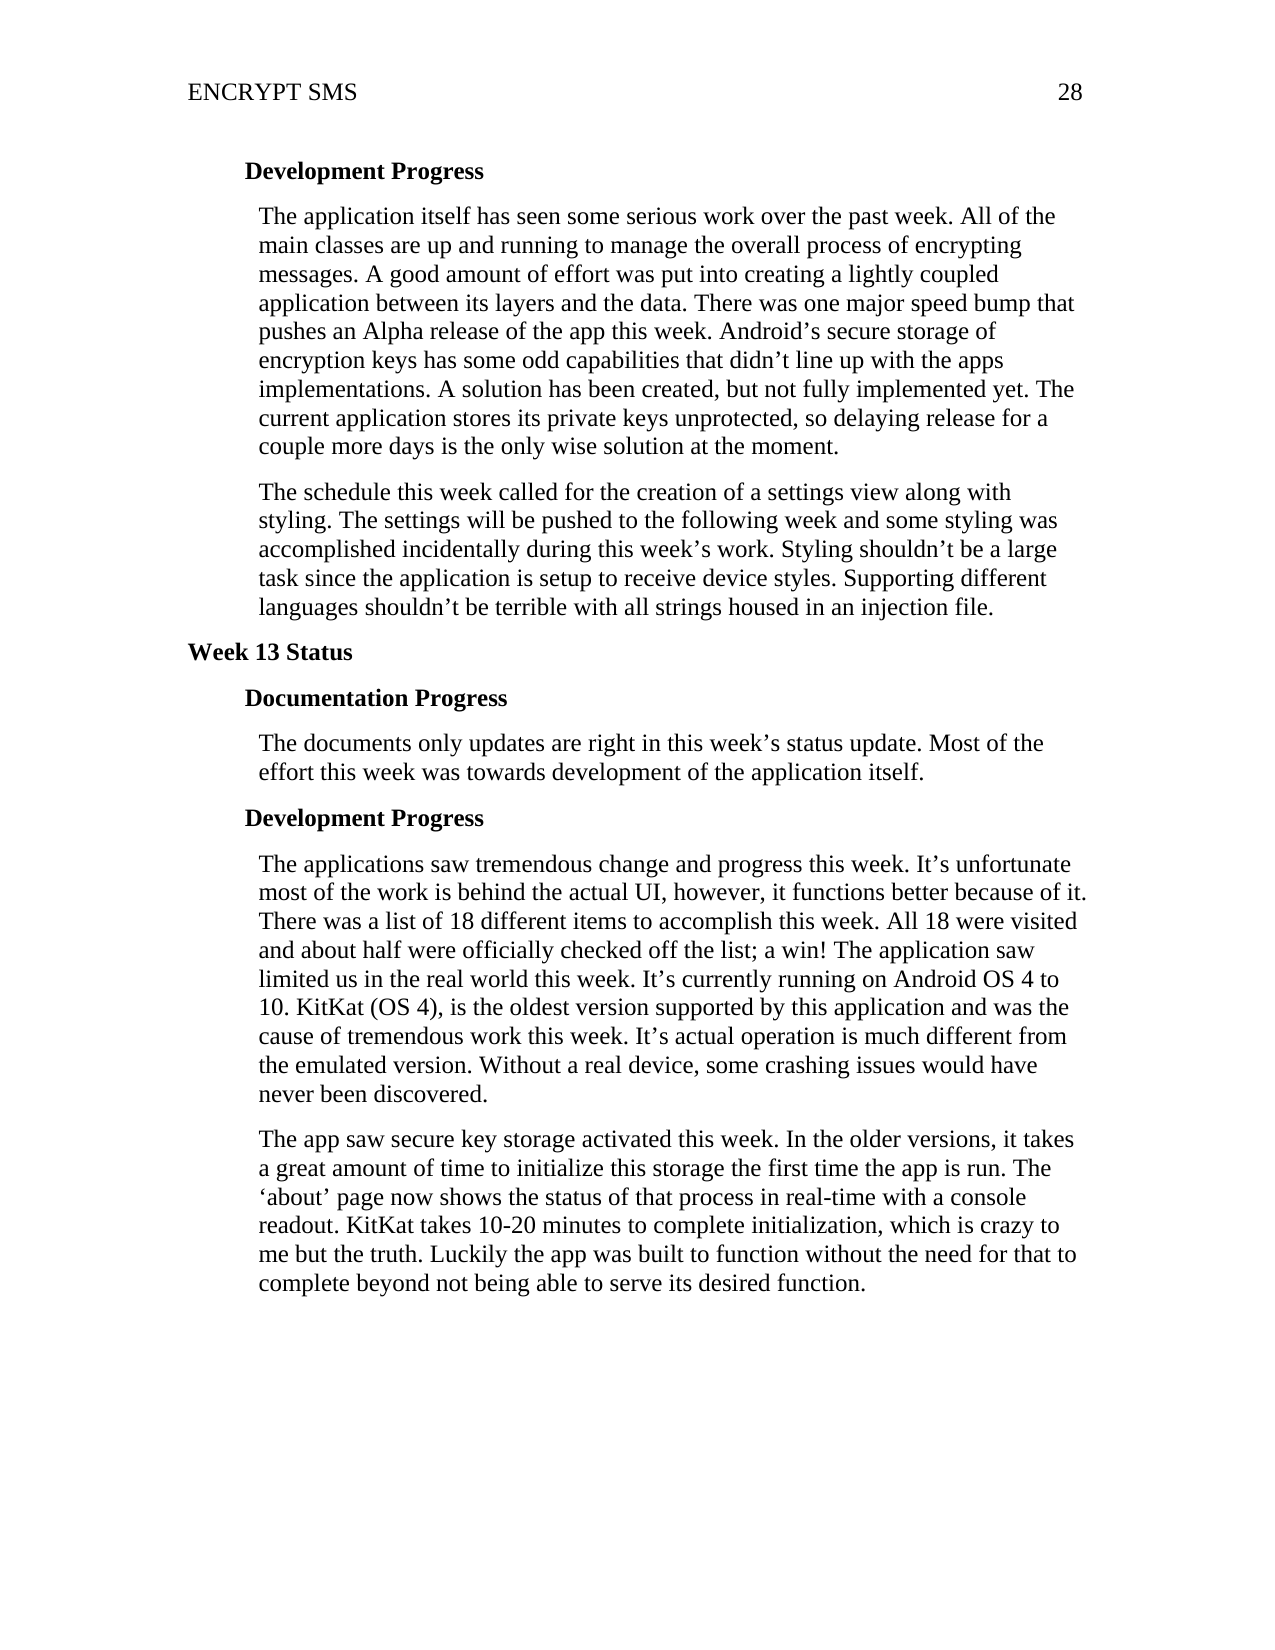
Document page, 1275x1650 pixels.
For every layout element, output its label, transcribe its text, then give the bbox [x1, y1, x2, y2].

text The documents only updates are right in this week’s status update. Most of the effort this week was towards development of the application itself. [258, 728, 1087, 786]
subtitle Documentation Progress [244, 683, 1087, 711]
text The schedule this week called for the creation of a settings view along with styling. The settings will be pushed to the following week and some styling was accomplished incidentally during this week’s work. Styling shouldn’t be a large task since the application is setup to receive device styles. Supporting different languages shouldn’t be terrible with all strings housed in an injection file. [258, 477, 1087, 621]
text The applications saw tremendous change and progress this week. It’s unfortunate most of the work is behind the actual UI, however, it functions better because of it. There was a list of 18 different items to accomplish this week. All 18 were visited and about half were officially checked off the list; a win! The application saw limited us in the real world this week. It’s currently running on Android OS 4 to 10. KitKat (OS 4), is the oldest version supported by this application and was the cause of tremendous work this week. It’s actual operation is much different from the emulated version. Without a real device, some crashing issues would have never been discovered. [258, 849, 1087, 1107]
subtitle Week 13 Status [187, 637, 1087, 666]
text The app saw secure key storage activated this week. In the older versions, it takes a great amount of time to initialize this storage the first time the app is run. The ‘about’ page now shows the status of that process in real-time with a console readout. KitKat takes 10-20 minutes to complete initialization, which is crazy to me but the truth. Luckily the app was built to function without the need for that to complete beyond not being able to serve its desired function. [258, 1124, 1087, 1297]
subtitle Development Progress [244, 803, 1087, 832]
text The application itself has seen some serious work over the past week. All of the main classes are up and running to manage the overall process of encrypting messages. A good amount of effort was put into creating a lightly coupled application between its layers and the data. There was one major speed bump that pushes an Alpha release of the app this week. Android’s secure storage of encryption keys has some odd capabilities that didn’t line up with the apps implementations. A solution has been created, but not fully implemented yet. The current application stores its private keys unprotected, so delaying release for a couple more days is the only wise solution at the moment. [258, 201, 1087, 460]
subtitle Development Progress [244, 156, 1087, 185]
